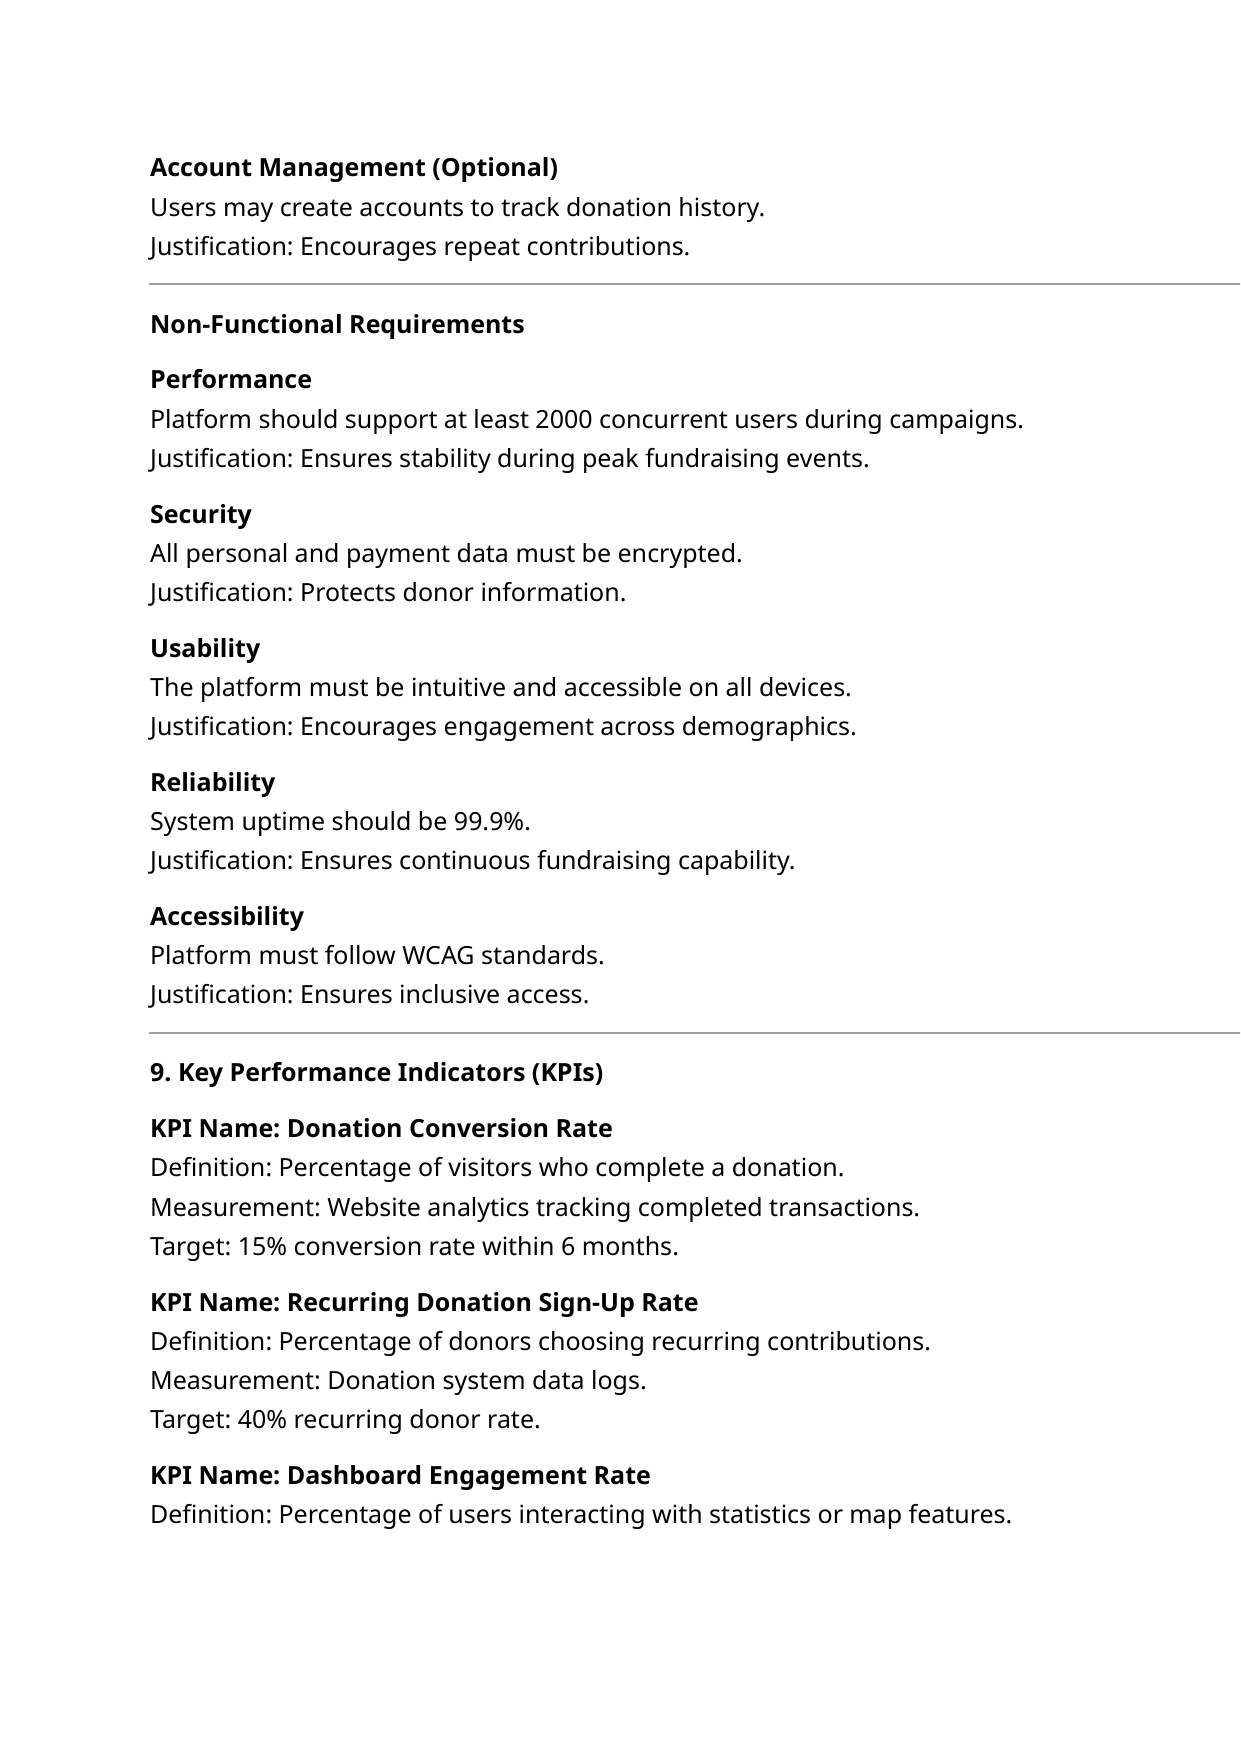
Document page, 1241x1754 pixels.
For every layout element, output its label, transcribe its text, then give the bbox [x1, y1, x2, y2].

text Security All personal and payment data must be encrypted. Justification: Protects donor information. [150, 496, 1090, 609]
text 9. Key Performance Indicators (KPIs) [150, 1055, 1090, 1089]
text Usability The platform must be intuitive and accessible on all devices. Justification: Encourages engagement across demographics. [150, 630, 1090, 743]
text Non-Functional Requirements [150, 306, 1090, 340]
text KPI Name: Donation Conversion Rate Definition: Percentage of visitors who complete a donation. Measurement: Website analytics tracking completed transactions. Target: 15% conversion rate within 6 months. [150, 1111, 1090, 1262]
text Performance Platform should support at least 2000 concurrent users during campaigns. Justification: Ensures stability during peak fundraising events. [150, 362, 1090, 474]
text Account Management (Optional) Users may create accounts to track donation history. Justification: Encourages repeat contributions. [150, 150, 1090, 262]
text Accessibility Platform must follow WCAG standards. Justification: Ensures inclusive access. [150, 899, 1090, 1011]
text Reliability System uptime should be 99.9%. Justification: Ensures continuous fundraising capability. [150, 764, 1090, 877]
text KPI Name: Dashboard Engagement Rate Definition: Percentage of users interacting with statistics or map features. [150, 1457, 1090, 1531]
text KPI Name: Recurring Donation Sign-Up Rate Definition: Percentage of donors choosing recurring contributions. Measurement: Donation system data logs. Target: 40% recurring donor rate. [150, 1284, 1090, 1436]
